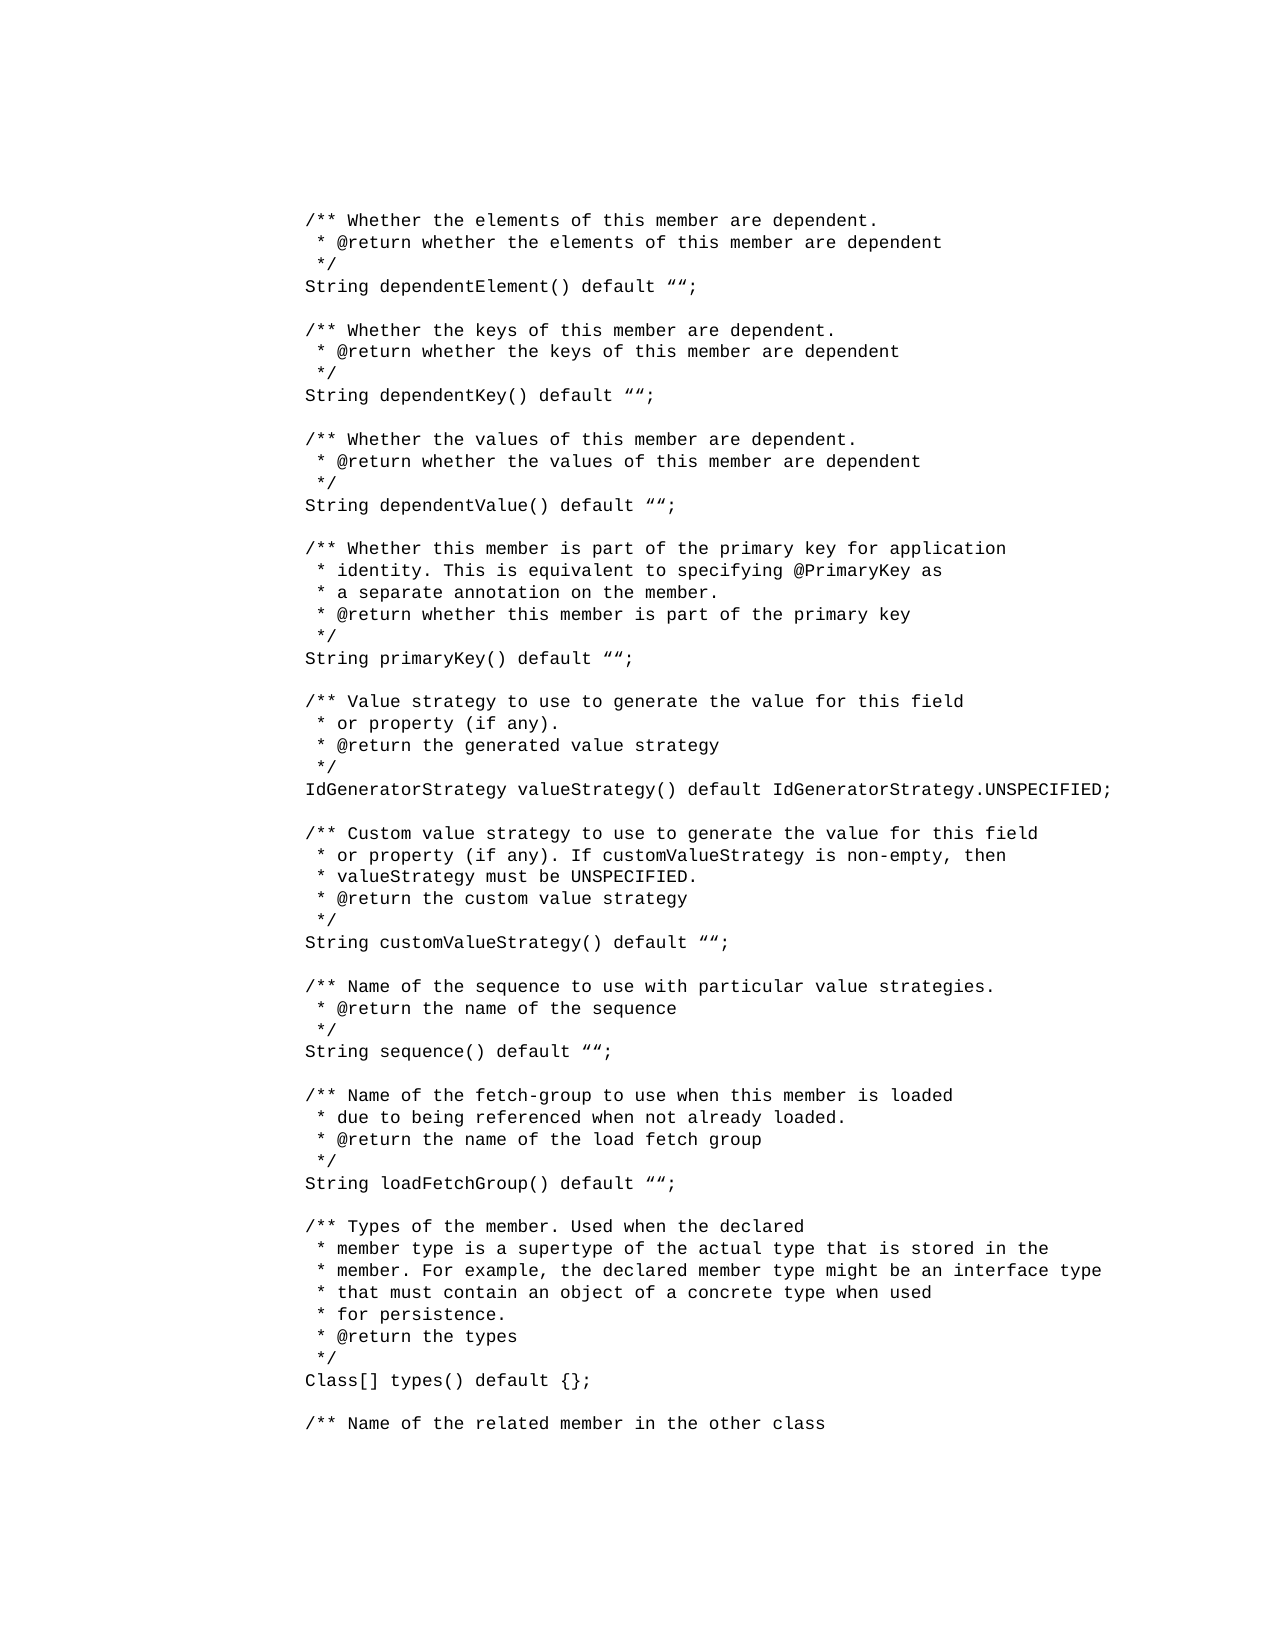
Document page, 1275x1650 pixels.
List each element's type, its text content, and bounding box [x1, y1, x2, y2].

text /** Name of the related member in the other class [262, 1413, 1125, 1435]
text * identity. This is equivalent to specifying @PrimaryKey as [262, 560, 1125, 582]
text */ [262, 1347, 1125, 1369]
text String dependentElement() default ““; [262, 276, 1125, 297]
text /** Value strategy to use to generate the value for this field [262, 691, 1125, 713]
text */ [262, 254, 1125, 276]
text * @return whether this member is part of the primary key [262, 604, 1125, 626]
text * member. For example, the declared member type might be an interface type [262, 1260, 1125, 1282]
text */ [262, 910, 1125, 932]
text */ [262, 626, 1125, 647]
text * @return the name of the load fetch group [262, 1129, 1125, 1151]
text * @return whether the elements of this member are dependent [262, 232, 1125, 254]
text * due to being referenced when not already loaded. [262, 1107, 1125, 1129]
text * @return the generated value strategy [262, 735, 1125, 757]
text String sequence() default ““; [262, 1041, 1125, 1063]
text /** Whether the elements of this member are dependent. [262, 210, 1125, 232]
text String primaryKey() default ““; [262, 647, 1125, 669]
text Class[] types() default {}; [262, 1369, 1125, 1391]
text String customValueStrategy() default ““; [262, 932, 1125, 954]
text /** Name of the fetch-group to use when this member is loaded [262, 1085, 1125, 1107]
text * a separate annotation on the member. [262, 582, 1125, 604]
text */ [262, 757, 1125, 779]
text /** Custom value strategy to use to generate the value for this field [262, 822, 1125, 844]
text * for persistence. [262, 1304, 1125, 1326]
text String dependentValue() default ““; [262, 494, 1125, 516]
text String loadFetchGroup() default ““; [262, 1172, 1125, 1194]
text * valueStrategy must be UNSPECIFIED. [262, 866, 1125, 888]
text String dependentKey() default ““; [262, 385, 1125, 407]
text /** Whether the keys of this member are dependent. [262, 319, 1125, 341]
text /** Whether the values of this member are dependent. [262, 429, 1125, 451]
text * @return the types [262, 1326, 1125, 1347]
text IdGeneratorStrategy valueStrategy() default IdGeneratorStrategy.UNSPECIFIED; [262, 779, 1125, 801]
text */ [262, 1151, 1125, 1172]
text * member type is a supertype of the actual type that is stored in the [262, 1238, 1125, 1260]
text * @return the name of the sequence [262, 997, 1125, 1019]
text * @return whether the keys of this member are dependent [262, 341, 1125, 363]
text */ [262, 363, 1125, 385]
text * or property (if any). [262, 713, 1125, 735]
text * or property (if any). If customValueStrategy is non-empty, then [262, 844, 1125, 866]
text * @return whether the values of this member are dependent [262, 451, 1125, 472]
text /** Types of the member. Used when the declared [262, 1216, 1125, 1238]
text /** Whether this member is part of the primary key for application [262, 538, 1125, 560]
text /** Name of the sequence to use with particular value strategies. [262, 976, 1125, 997]
text */ [262, 1019, 1125, 1041]
text * @return the custom value strategy [262, 888, 1125, 910]
text * that must contain an object of a concrete type when used [262, 1282, 1125, 1304]
text */ [262, 472, 1125, 494]
